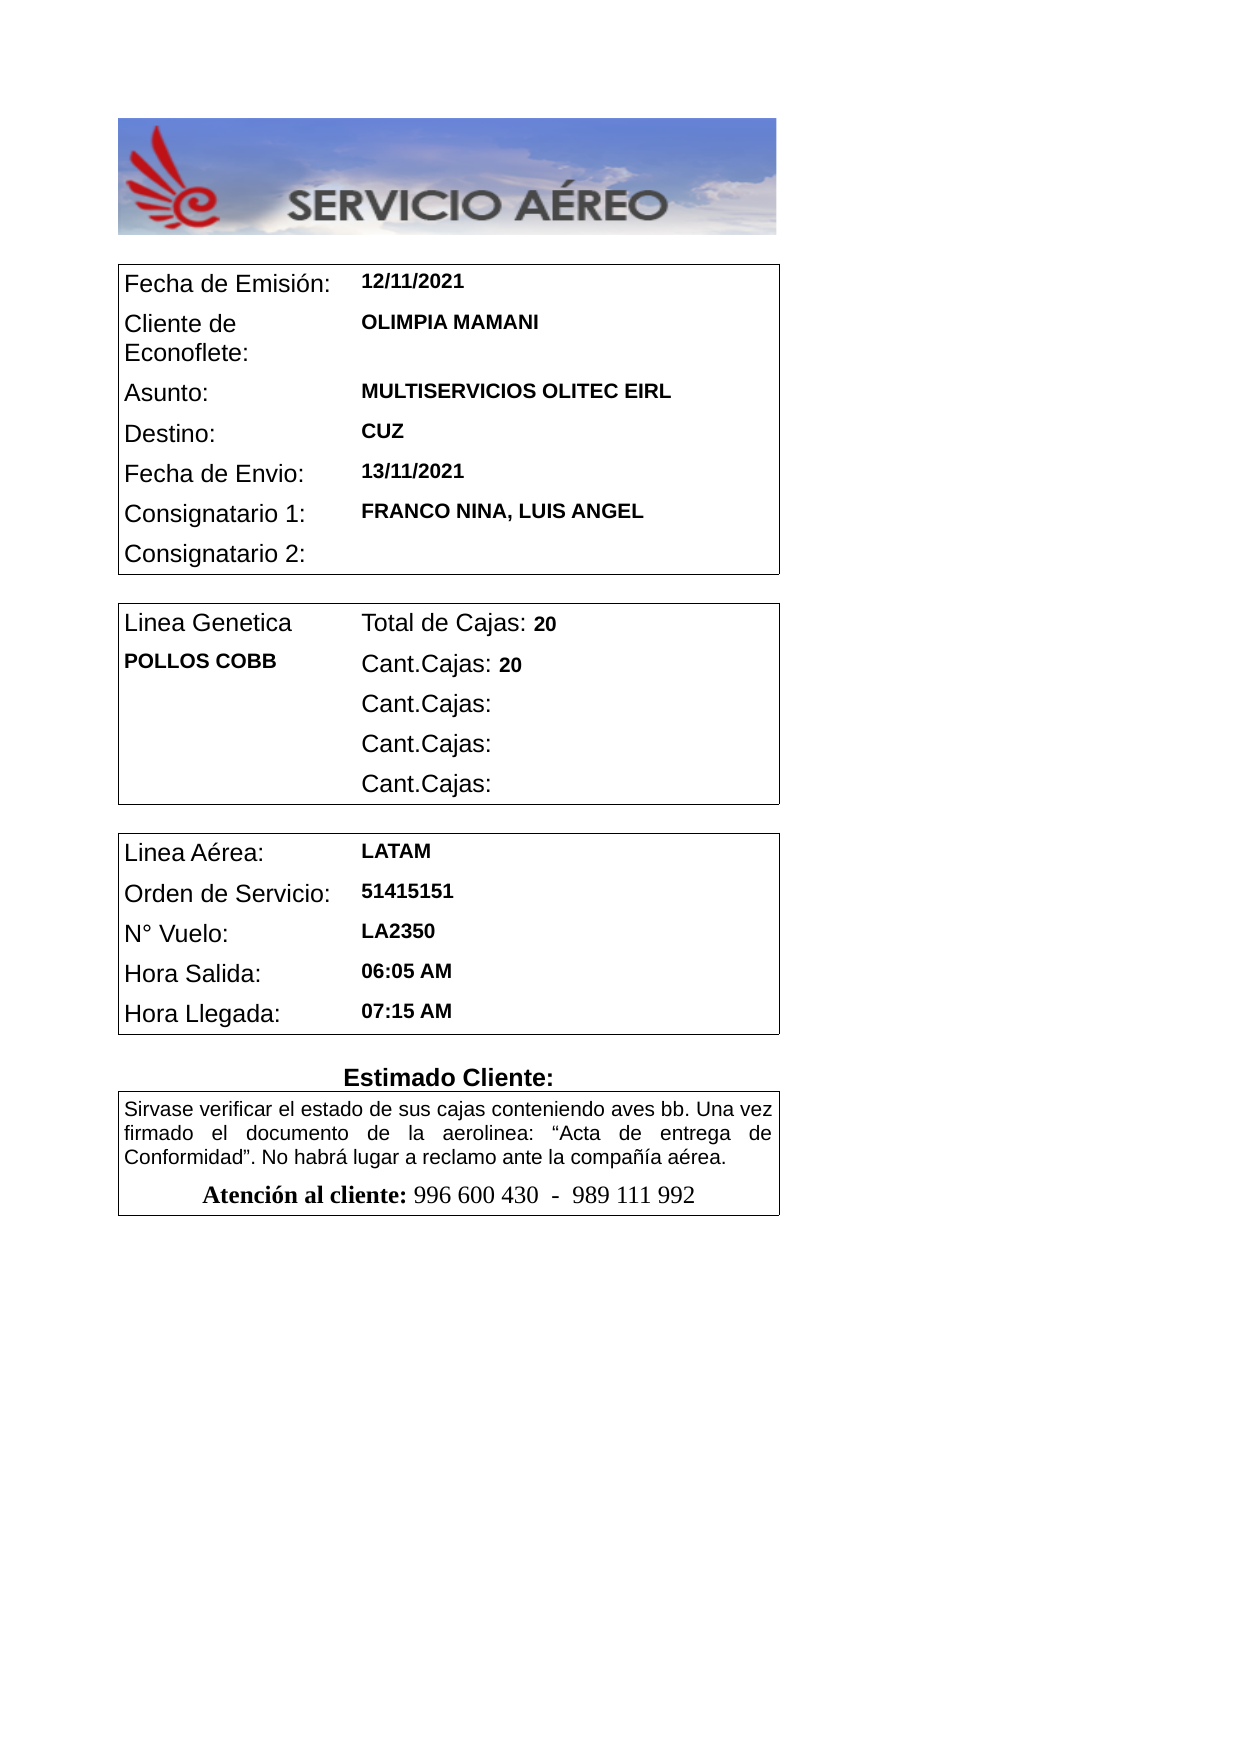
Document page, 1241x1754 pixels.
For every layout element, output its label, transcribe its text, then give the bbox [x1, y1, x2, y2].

table_cell [119, 764, 356, 804]
table_cell LA2350 [356, 913, 779, 953]
table_cell Hora Llegada: [119, 994, 356, 1034]
table_cell Estimado Cliente: [118, 1035, 779, 1091]
table_cell Orden de Servicio: [119, 873, 356, 913]
table_cell [118, 805, 356, 833]
table_cell Sirvase verificar el estado de sus cajas conteniendo aves bb. Una vez firmado el documento de la aerolinea: “Acta de entrega de Conformidad”. No habrá lugar a reclamo ante la compañía aérea. [119, 1092, 779, 1175]
table_cell Atención al cliente: 996 600 430 - 989 111 992 [119, 1175, 779, 1215]
table_cell 07:15 AM [356, 994, 779, 1034]
table_cell N° Vuelo: [119, 913, 356, 953]
table_cell [356, 575, 779, 603]
table_cell LATAM [356, 834, 779, 873]
table_cell Linea Aérea: [119, 834, 356, 873]
table_cell POLLOS COBB [119, 643, 356, 683]
table_cell OLIMPIA MAMANI [356, 304, 779, 373]
table_cell Total de Cajas: 20 [356, 604, 779, 643]
table_cell Cliente de Econoflete: [119, 304, 356, 373]
table_cell [356, 805, 779, 833]
table_cell Consignatario 1: [119, 493, 356, 533]
table_cell MULTISERVICIOS OLITEC EIRL [356, 373, 779, 413]
table_cell Asunto: [119, 373, 356, 413]
table_cell 13/11/2021 [356, 453, 779, 493]
table_cell Consignatario 2: [119, 534, 356, 574]
table_cell CUZ [356, 413, 779, 453]
table_cell [356, 534, 779, 574]
table_cell Cant.Cajas: [356, 764, 779, 804]
table_cell [119, 723, 356, 763]
table_cell Cant.Cajas: [356, 683, 779, 723]
picture [118, 118, 777, 235]
table_cell FRANCO NINA, LUIS ANGEL [356, 493, 779, 533]
table_cell [118, 575, 356, 603]
table_header 12/11/2021 [356, 265, 779, 304]
table_cell 51415151 [356, 873, 779, 913]
table_cell 06:05 AM [356, 953, 779, 993]
table_header Fecha de Emisión: [119, 265, 356, 304]
table_cell [119, 683, 356, 723]
table_cell Cant.Cajas: 20 [356, 643, 779, 683]
table_cell Cant.Cajas: [356, 723, 779, 763]
table_cell Hora Salida: [119, 953, 356, 993]
table_cell Fecha de Envio: [119, 453, 356, 493]
table_cell Destino: [119, 413, 356, 453]
table_cell Linea Genetica [119, 604, 356, 643]
